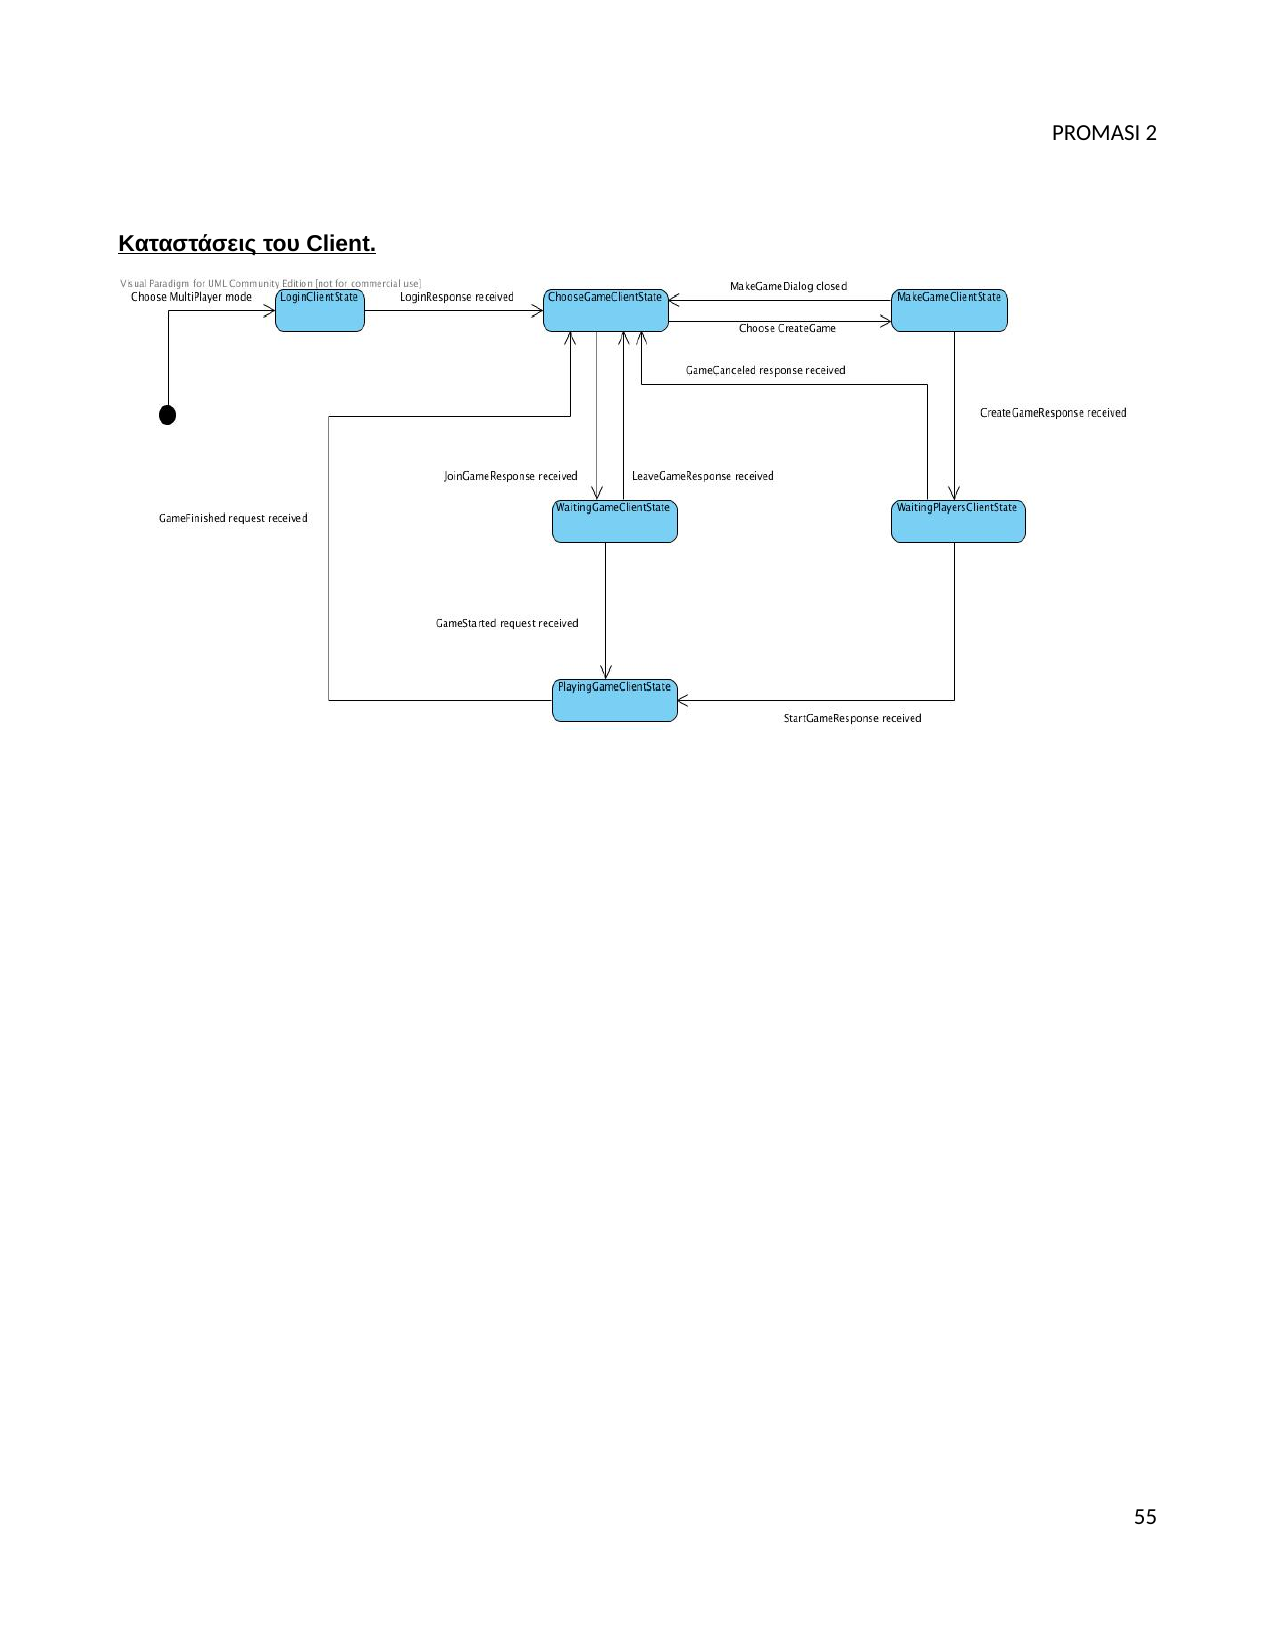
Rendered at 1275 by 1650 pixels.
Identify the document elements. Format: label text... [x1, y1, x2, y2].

picture [120, 277, 1139, 730]
text Kαταστάσεις του Client. [118, 230, 1157, 256]
